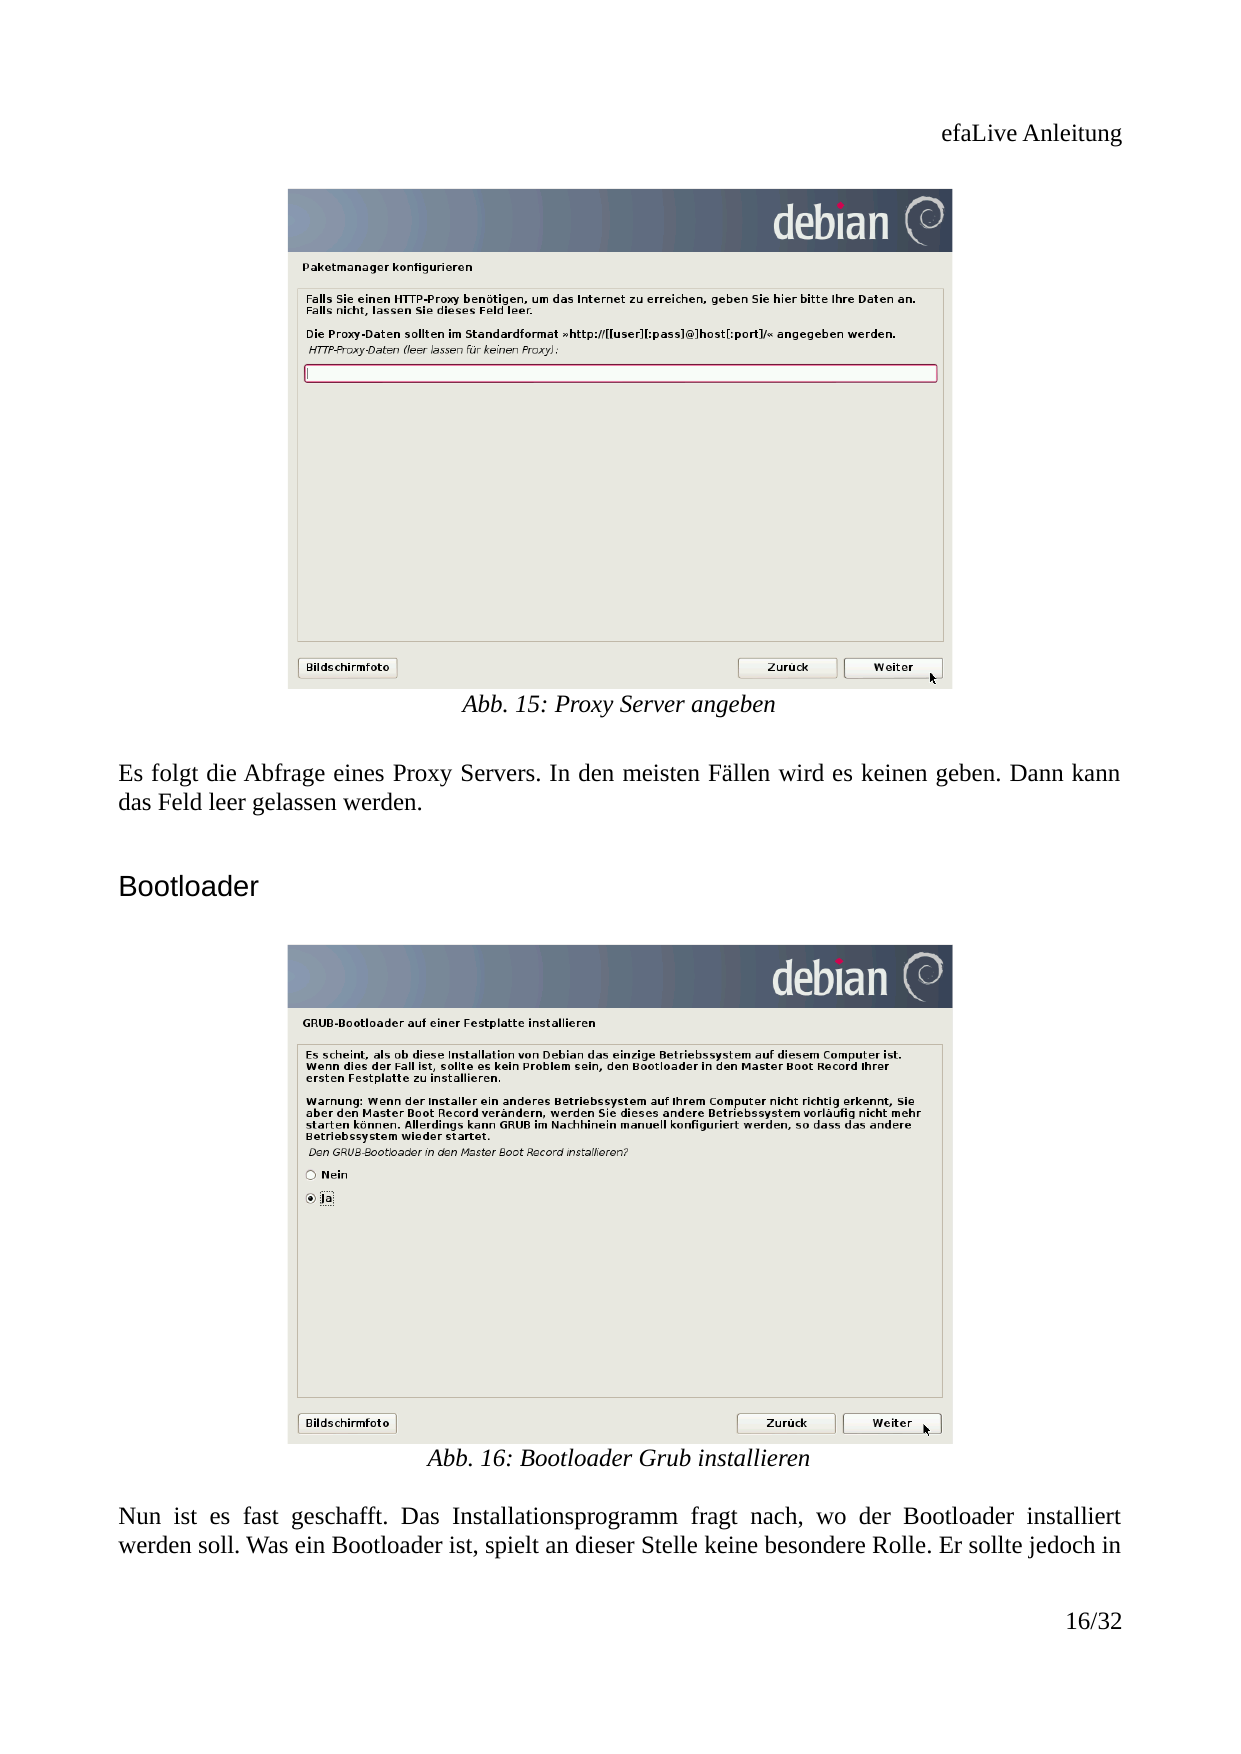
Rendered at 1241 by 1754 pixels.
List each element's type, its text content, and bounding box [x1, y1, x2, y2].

subtitle Bootloader [118, 869, 1122, 903]
text Nun ist es fast geschafft. Das Installationsprogramm fragt nach, wo der Bootloader installiert werden soll. Was ein Bootloader ist, spielt an dieser Stelle keine besondere Rolle. Er sollte jedoch in [118, 1501, 1122, 1558]
text Es folgt die Abfrage eines Proxy Servers. In den meisten Fällen wird es keinen geben. Dann kann das Feld leer gelassen werden. [118, 758, 1122, 816]
text Abb. 15: Proxy Server angeben [288, 689, 952, 717]
text Abb. 16: Bootloader Grub installieren [287, 1444, 953, 1472]
picture [287, 944, 953, 1444]
picture [287, 188, 953, 689]
